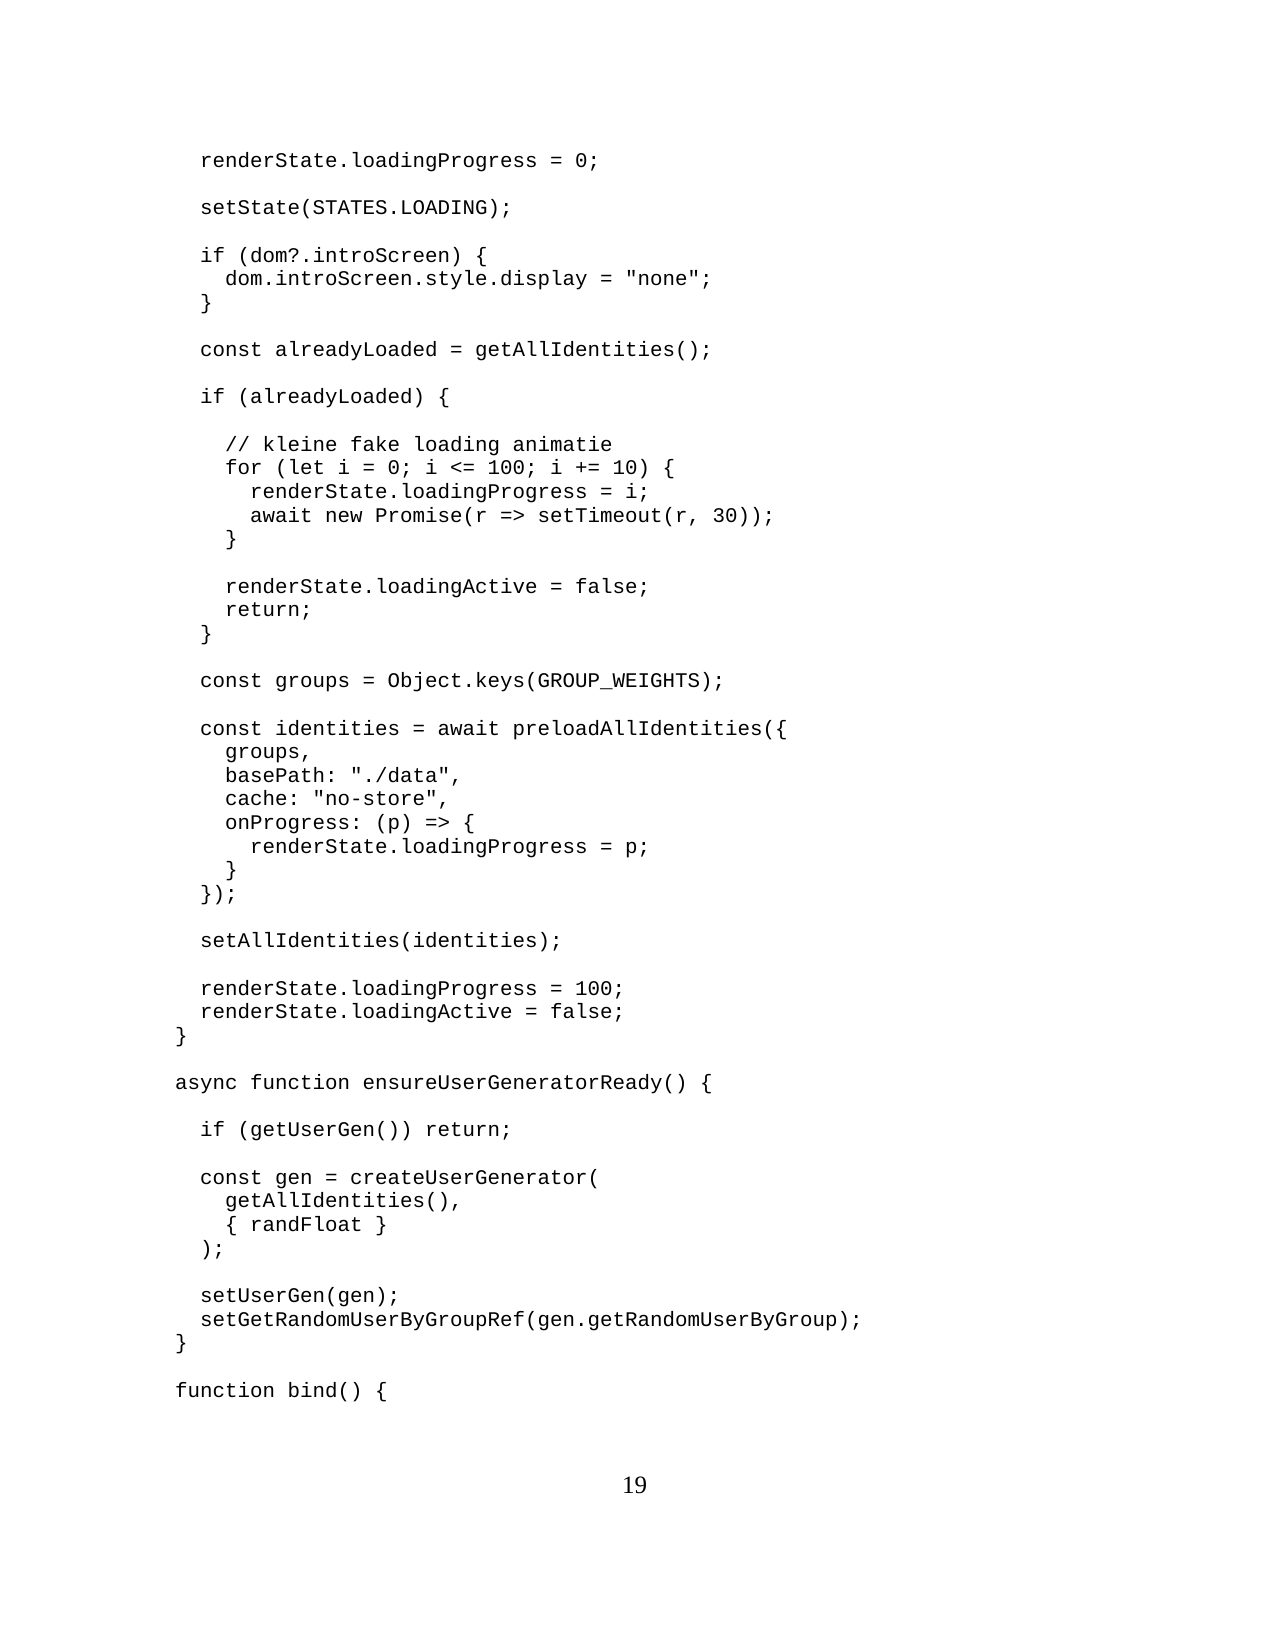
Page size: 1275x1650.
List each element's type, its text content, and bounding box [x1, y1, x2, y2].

text const gen = createUserGenerator( [150, 1167, 1125, 1190]
text } [150, 623, 1125, 647]
text renderState.loadingActive = false; [150, 1001, 1125, 1025]
text renderState.loadingProgress = p; [150, 836, 1125, 859]
text setState(STATES.LOADING); [150, 197, 1125, 221]
text await new Promise(r => setTimeout(r, 30)); [150, 505, 1125, 528]
text }); [150, 883, 1125, 907]
text } [150, 1332, 1125, 1356]
text if (dom?.introScreen) { [150, 244, 1125, 268]
text renderState.loadingProgress = 0; [150, 150, 1125, 174]
text for (let i = 0; i <= 100; i += 10) { [150, 457, 1125, 481]
text const groups = Object.keys(GROUP_WEIGHTS); [150, 670, 1125, 694]
text onProgress: (p) => { [150, 812, 1125, 836]
text setAllIdentities(identities); [150, 930, 1125, 954]
text // kleine fake loading animatie [150, 434, 1125, 457]
text } [150, 292, 1125, 316]
text { randFloat } [150, 1214, 1125, 1238]
text function bind() { [150, 1379, 1125, 1403]
text getAllIdentities(), [150, 1190, 1125, 1214]
text setGetRandomUserByGroupRef(gen.getRandomUserByGroup); [150, 1309, 1125, 1332]
text renderState.loadingProgress = 100; [150, 978, 1125, 1001]
text if (alreadyLoaded) { [150, 386, 1125, 410]
text basePath: "./data", [150, 765, 1125, 788]
text } [150, 859, 1125, 883]
text setUserGen(gen); [150, 1285, 1125, 1309]
text return; [150, 599, 1125, 623]
text if (getUserGen()) return; [150, 1119, 1125, 1143]
text async function ensureUserGeneratorReady() { [150, 1072, 1125, 1096]
text renderState.loadingActive = false; [150, 576, 1125, 599]
text const alreadyLoaded = getAllIdentities(); [150, 339, 1125, 363]
text dom.introScreen.style.display = "none"; [150, 268, 1125, 292]
text renderState.loadingProgress = i; [150, 481, 1125, 505]
text } [150, 1025, 1125, 1048]
text ); [150, 1238, 1125, 1261]
text const identities = await preloadAllIdentities({ [150, 717, 1125, 741]
text cache: "no-store", [150, 788, 1125, 812]
text } [150, 528, 1125, 552]
text groups, [150, 741, 1125, 765]
